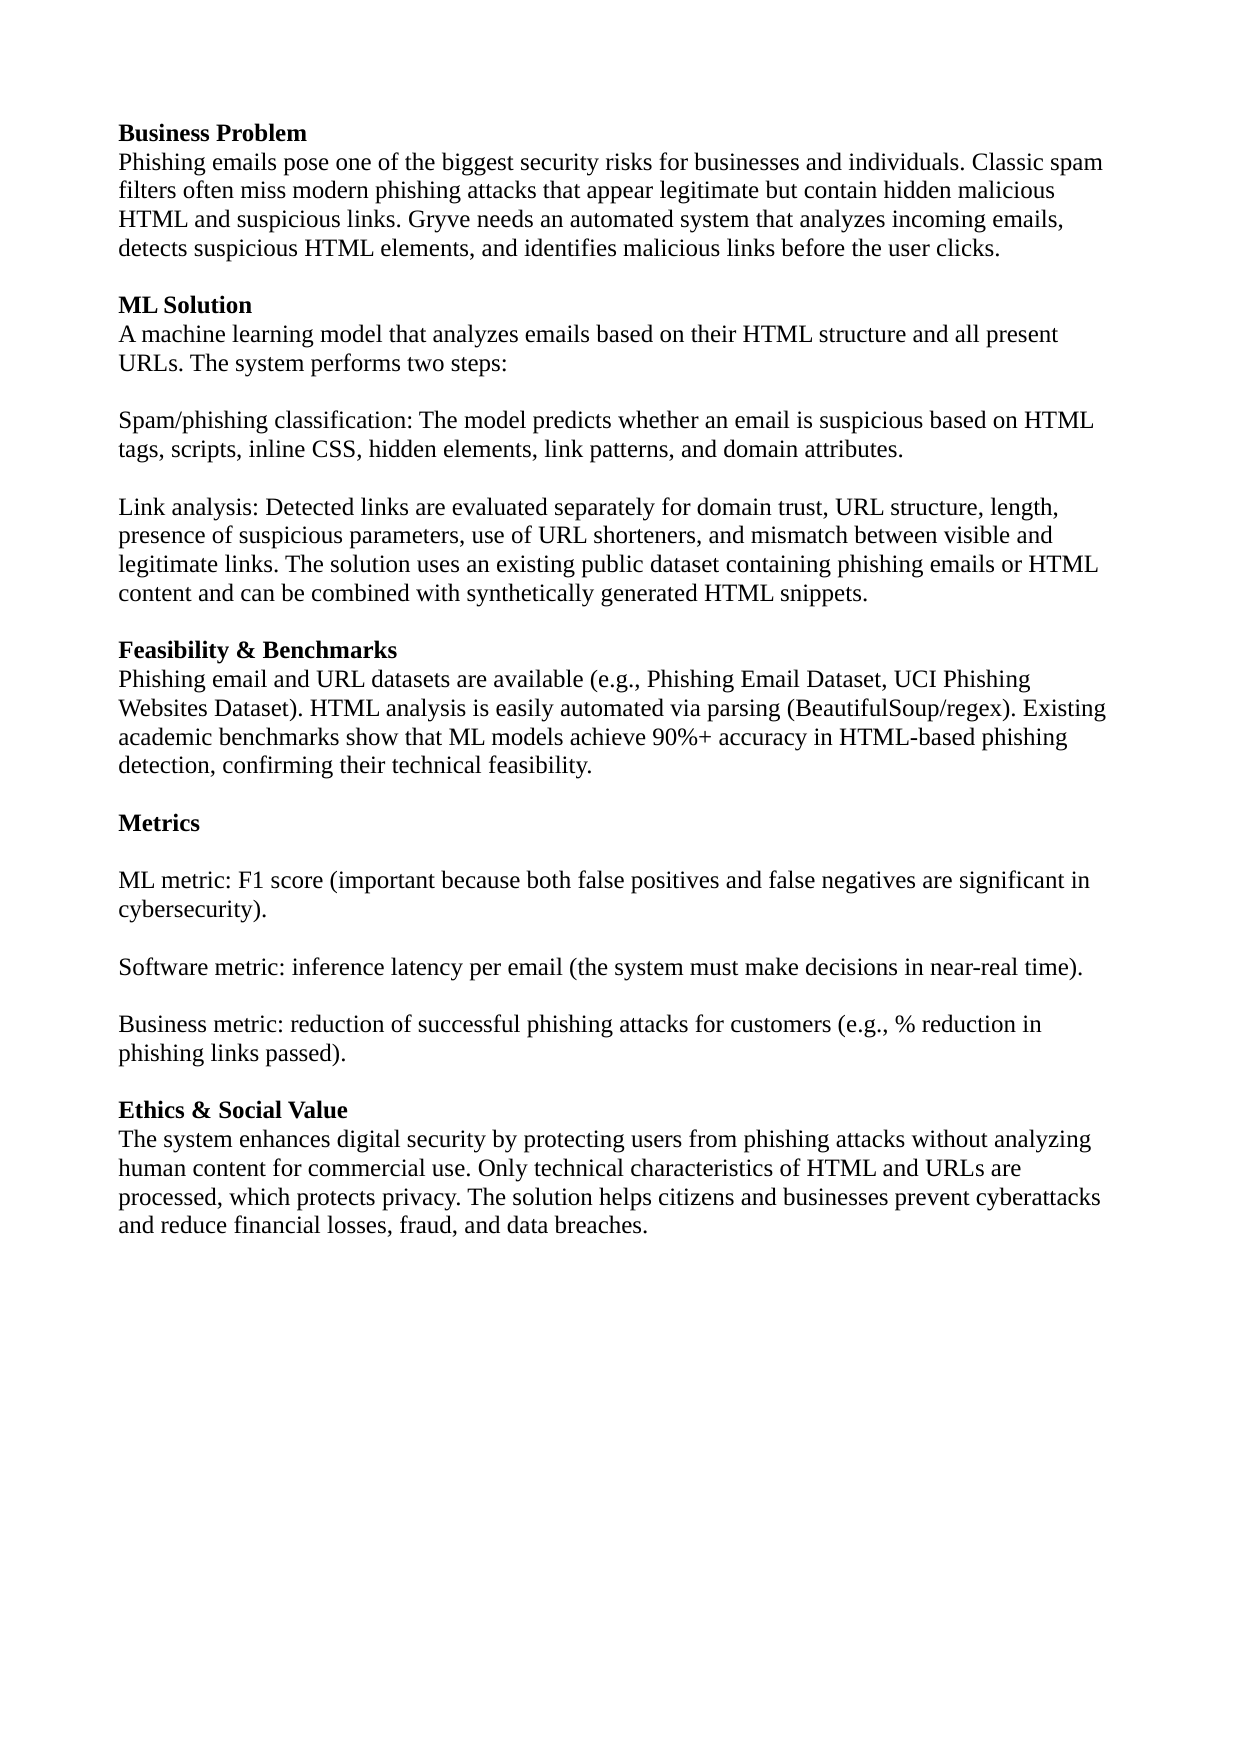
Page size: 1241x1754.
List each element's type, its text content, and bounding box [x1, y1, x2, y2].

text Spam/phishing classification: The model predicts whether an email is suspicious based on HTML tags, scripts, inline CSS, hidden elements, link patterns, and domain attributes. [118, 406, 1122, 463]
text Feasibility & Benchmarks [118, 636, 1122, 664]
text A machine learning model that analyzes emails based on their HTML structure and all present URLs. The system performs two steps: [118, 319, 1122, 377]
text The system enhances digital security by protecting users from phishing attacks without analyzing human content for commercial use. Only technical characteristics of HTML and URLs are processed, which protects privacy. The solution helps citizens and businesses prevent cyberattacks and reduce financial losses, fraud, and data breaches. [118, 1124, 1122, 1613]
text Software metric: inference latency per email (the system must make decisions in near-real time). [118, 952, 1122, 981]
text Metrics [118, 808, 1122, 837]
text Ethics & Social Value [118, 1096, 1122, 1124]
text Link analysis: Detected links are evaluated separately for domain trust, URL structure, length, presence of suspicious parameters, use of URL shorteners, and mismatch between visible and legitimate links. The solution uses an existing public dataset containing phishing emails or HTML content and can be combined with synthetically generated HTML snippets. [118, 492, 1122, 607]
text ML metric: F1 score (important because both false positives and false negatives are significant in cybersecurity). [118, 866, 1122, 923]
text Phishing email and URL datasets are available (e.g., Phishing Email Dataset, UCI Phishing Websites Dataset). HTML analysis is easily automated via parsing (BeautifulSoup/regex). Existing academic benchmarks show that ML models achieve 90%+ accuracy in HTML-based phishing detection, confirming their technical feasibility. [118, 664, 1122, 779]
text ML Solution [118, 291, 1122, 319]
text Business metric: reduction of successful phishing attacks for customers (e.g., % reduction in phishing links passed). [118, 1009, 1122, 1067]
text Business Problem [118, 118, 1122, 147]
text Phishing emails pose one of the biggest security risks for businesses and individuals. Classic spam filters often miss modern phishing attacks that appear legitimate but contain hidden malicious HTML and suspicious links. Gryve needs an automated system that analyzes incoming emails, detects suspicious HTML elements, and identifies malicious links before the user clicks. [118, 147, 1122, 262]
